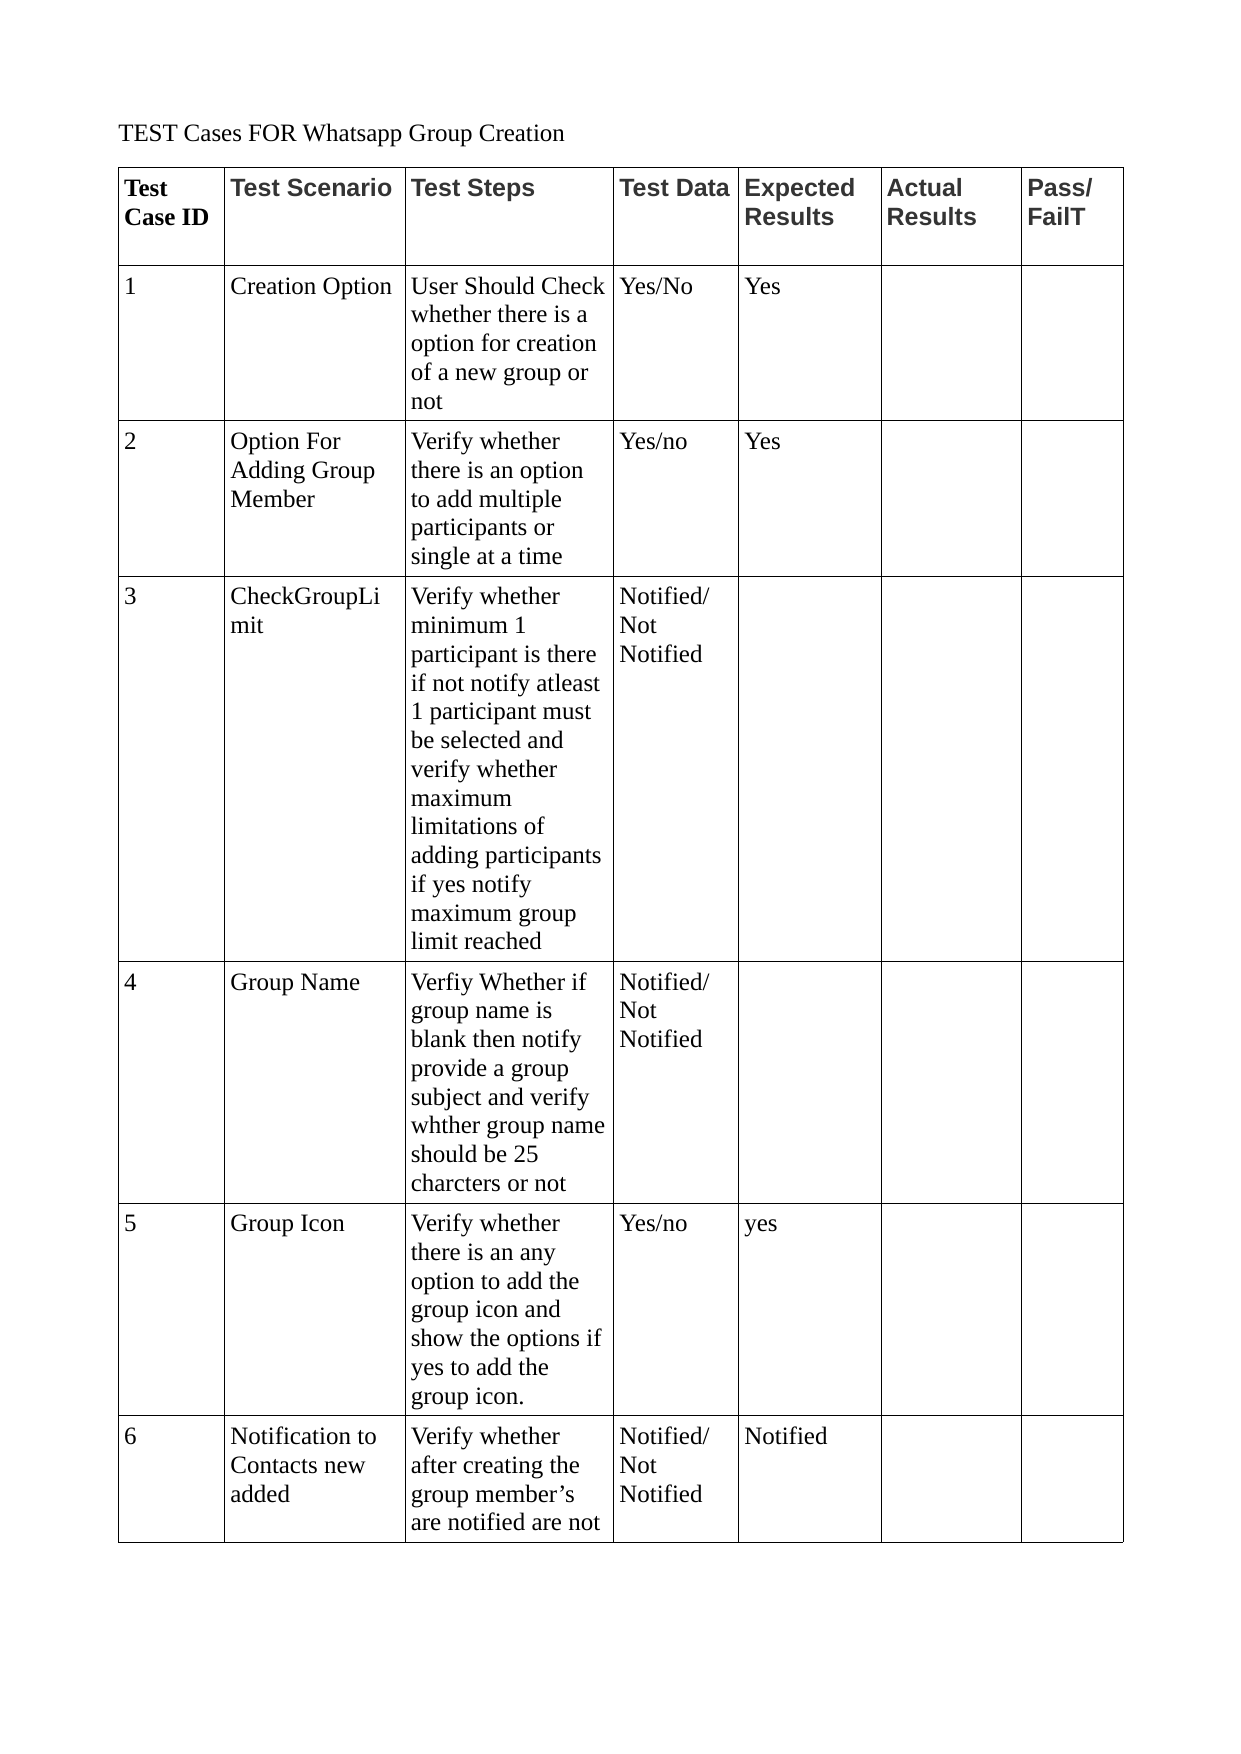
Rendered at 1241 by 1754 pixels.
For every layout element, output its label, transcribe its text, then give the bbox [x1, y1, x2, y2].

table_cell Group Name [225, 962, 405, 1202]
table_cell 2 [119, 421, 224, 576]
table_cell Yes/No [614, 266, 738, 420]
table_header Actual Results [882, 168, 1021, 265]
table_cell 1 [119, 266, 224, 420]
table_cell [882, 962, 1021, 1202]
table_cell [739, 962, 881, 1202]
table_cell Notified/Not Notified [614, 962, 738, 1202]
table_cell [1022, 1204, 1123, 1415]
table_cell 6 [119, 1416, 224, 1542]
table_header Test Case ID [119, 168, 224, 265]
table_header Pass/FailT [1022, 168, 1123, 265]
table_cell [882, 266, 1021, 420]
table_header Test Data [614, 168, 738, 265]
table_cell [882, 577, 1021, 961]
table_cell Yes/no [614, 421, 738, 576]
table_cell [1022, 962, 1123, 1202]
table_cell Verfiy Whether if group name is blank then notify provide a group subject and verify whther group name should be 25 charcters or not [406, 962, 613, 1202]
table_cell 3 [119, 577, 224, 961]
table_cell Verify whether after creating the group member’s are notified are not [406, 1416, 613, 1542]
table_cell CheckGroupLimit [225, 577, 405, 961]
table_header Test Scenario [225, 168, 405, 265]
table_cell Creation Option [225, 266, 405, 420]
table_cell Notified/Not Notified [614, 1416, 738, 1542]
table_cell [882, 1416, 1021, 1542]
table_cell [1022, 266, 1123, 420]
table_cell 5 [119, 1204, 224, 1415]
table_cell [1022, 421, 1123, 576]
table_cell 4 [119, 962, 224, 1202]
table_cell [1022, 577, 1123, 961]
table_cell [882, 421, 1021, 576]
table_cell Notification to Contacts new added [225, 1416, 405, 1542]
table_cell Yes/no [614, 1204, 738, 1415]
table_cell Verify whether there is an any option to add the group icon and show the options if yes to add the group icon. [406, 1204, 613, 1415]
table_cell Yes [739, 266, 881, 420]
table_cell Verify whether minimum 1 participant is there if not notify atleast 1 participant must be selected and verify whether maximum limitations of adding participants if yes notify maximum group limit reached [406, 577, 613, 961]
text TEST Cases FOR Whatsapp Group Creation [118, 118, 1122, 147]
table_cell Group Icon [225, 1204, 405, 1415]
table_cell yes [739, 1204, 881, 1415]
table_cell Verify whether there is an option to add multiple participants or single at a time [406, 421, 613, 576]
table_cell [1022, 1416, 1123, 1542]
table_header Test Steps [406, 168, 613, 265]
table_cell [882, 1204, 1021, 1415]
table_cell [739, 577, 881, 961]
table_cell Option For Adding Group Member [225, 421, 405, 576]
table_cell Notified [739, 1416, 881, 1542]
table_cell User Should Check whether there is a option for creation of a new group or not [406, 266, 613, 420]
table_header Expected Results [739, 168, 881, 265]
table_cell Notified/Not Notified [614, 577, 738, 961]
table_cell Yes [739, 421, 881, 576]
